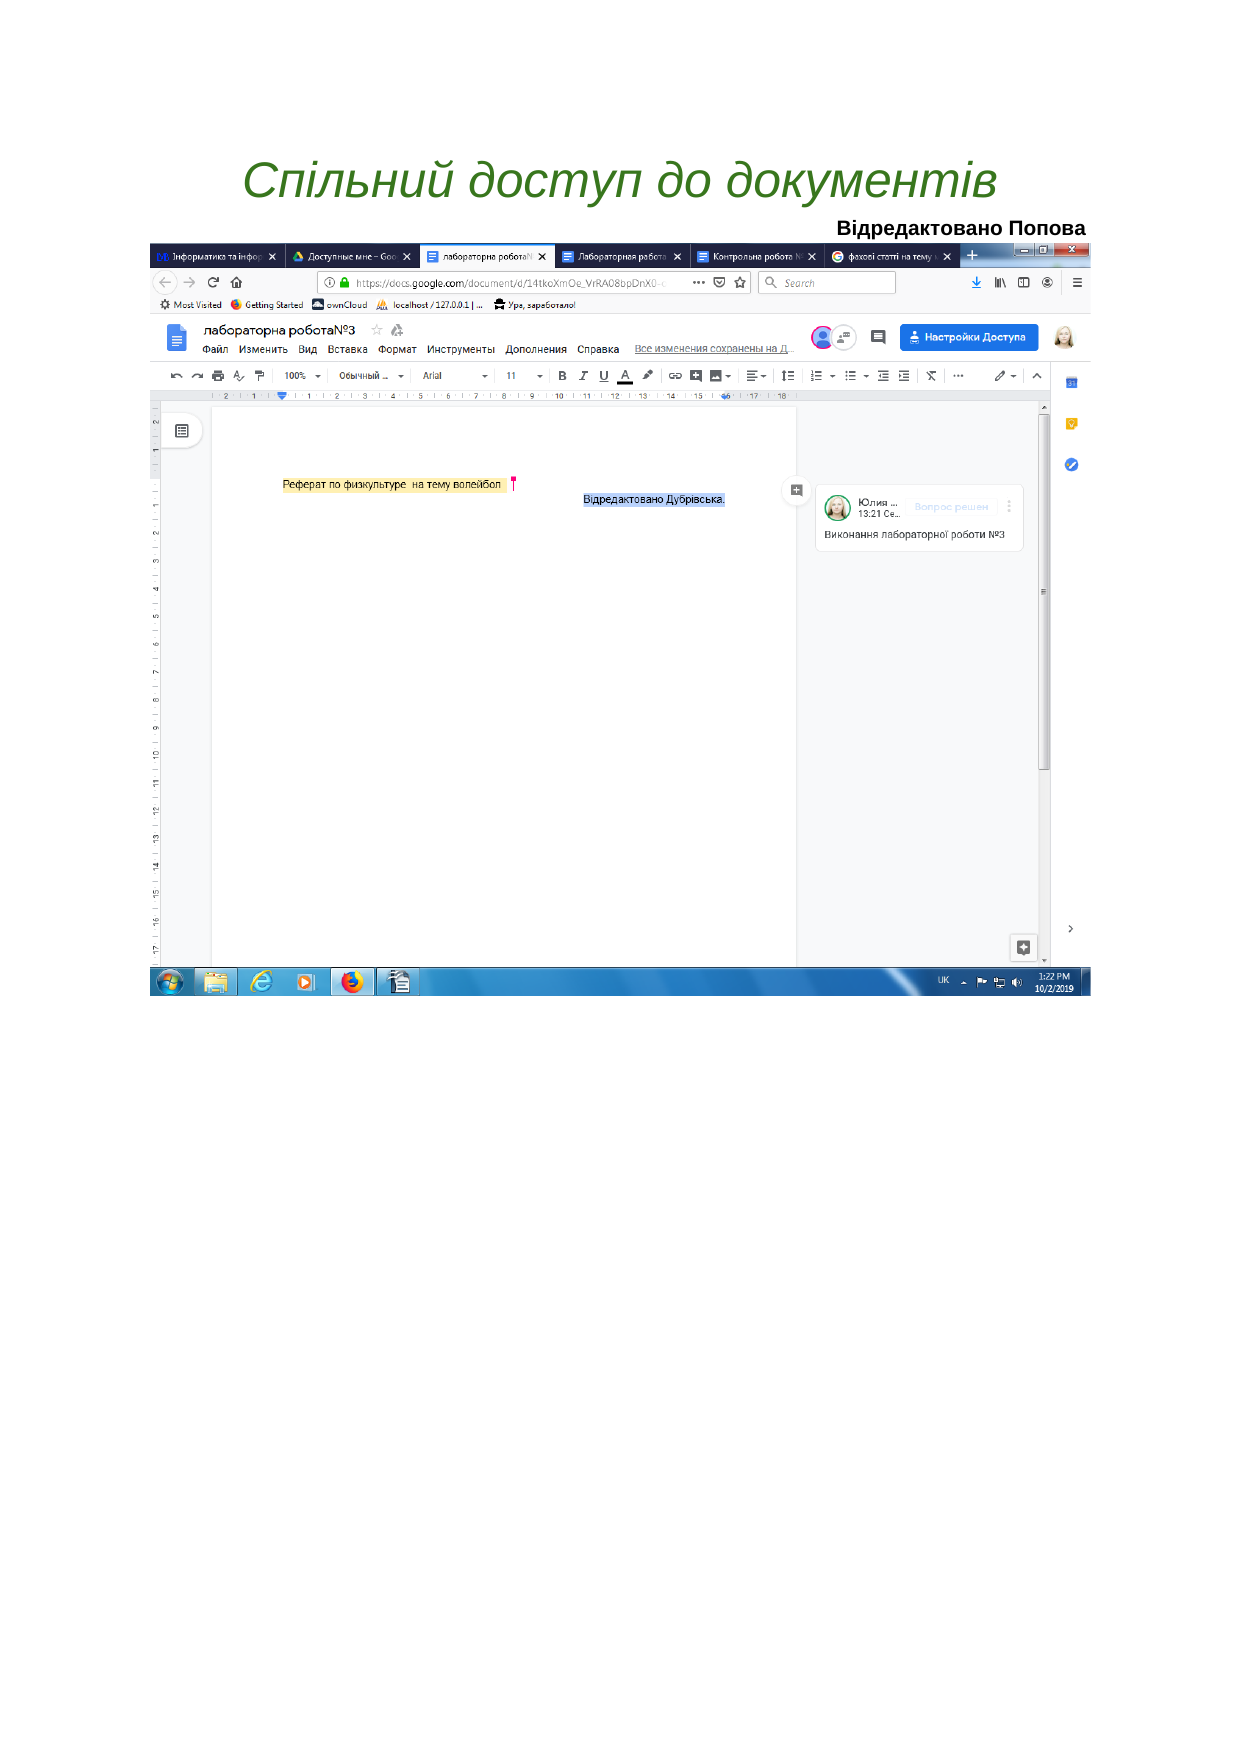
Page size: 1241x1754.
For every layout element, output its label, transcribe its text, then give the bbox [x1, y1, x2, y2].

text Відредактовано Попова [150, 216, 1090, 240]
picture [150, 243, 1091, 996]
text Спільний доступ до документів [150, 150, 1090, 207]
